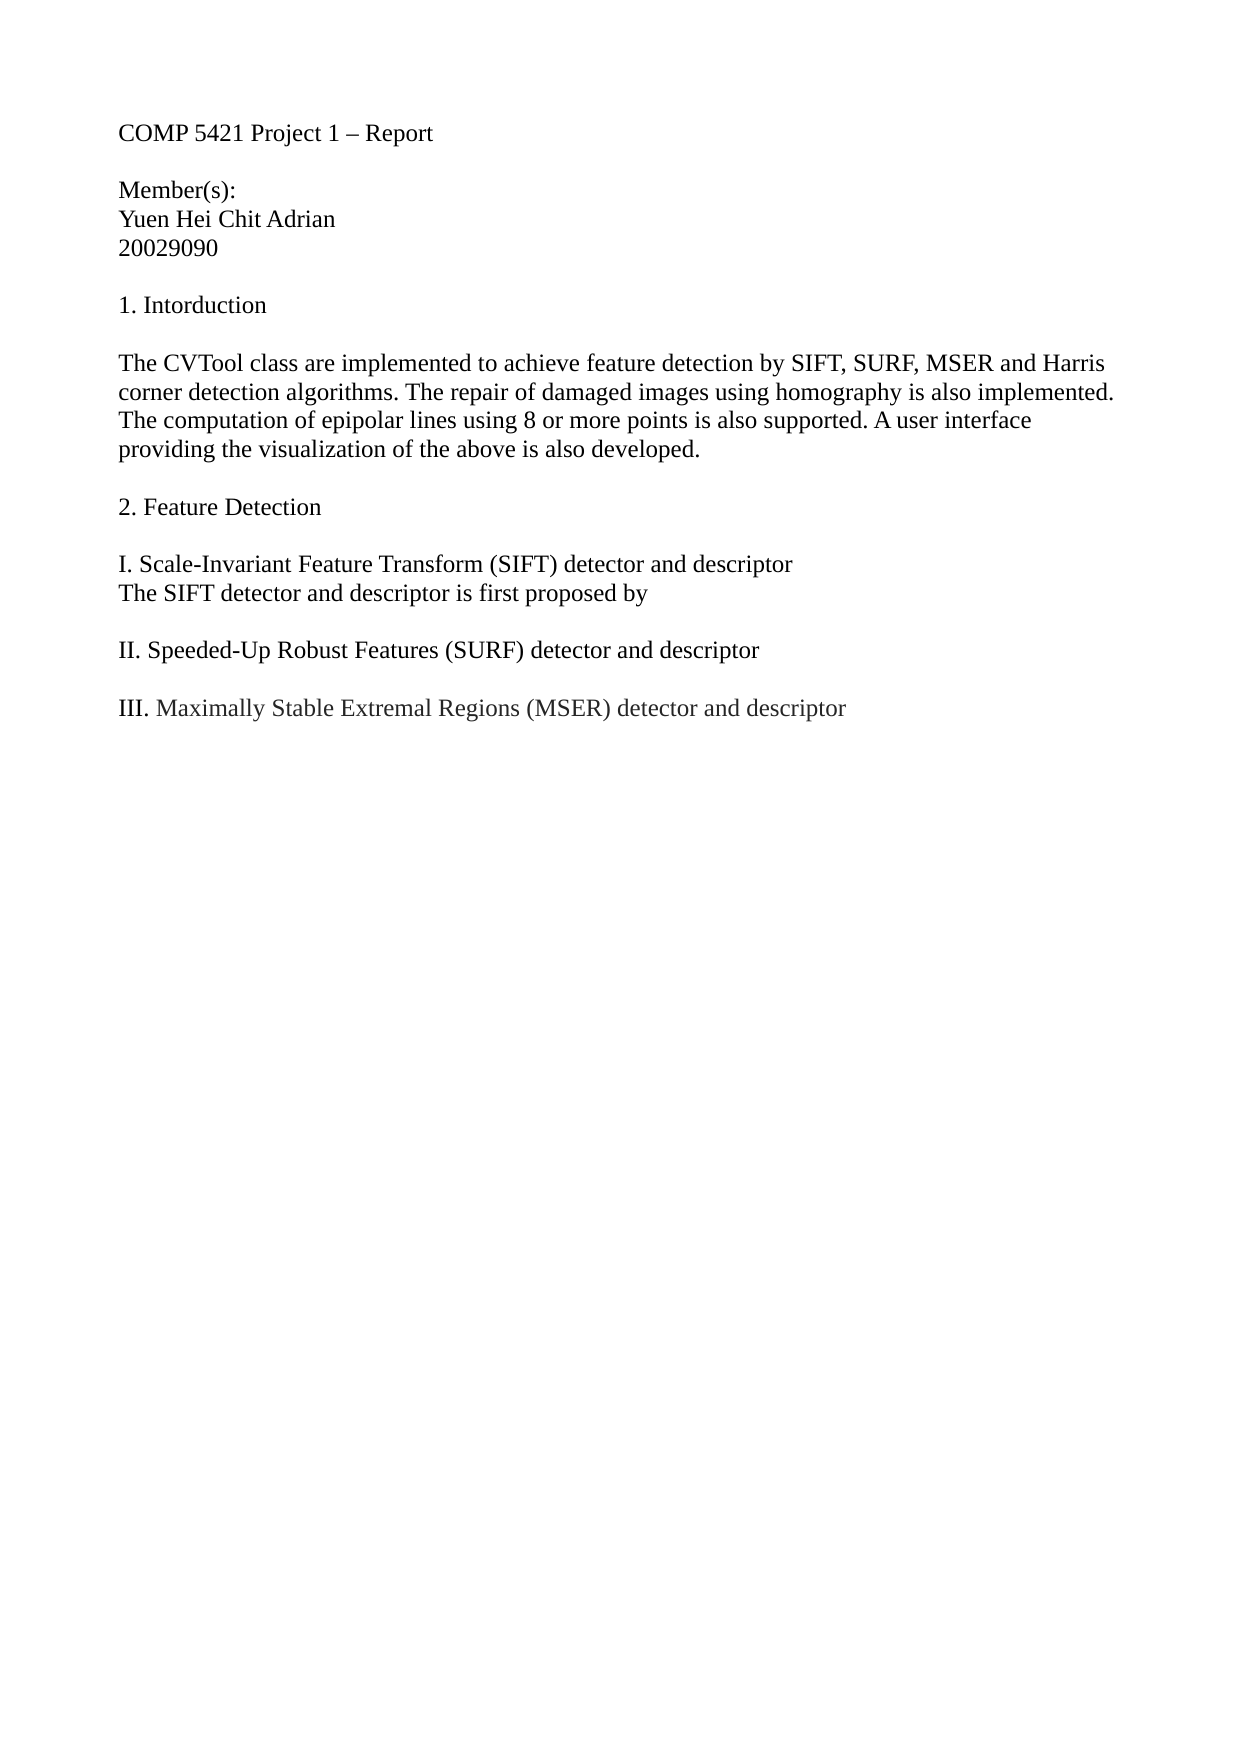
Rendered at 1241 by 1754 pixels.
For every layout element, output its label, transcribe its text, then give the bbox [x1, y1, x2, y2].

text III. Maximally Stable Extremal Regions (MSER) detector and descriptor [118, 693, 1122, 722]
text 20029090 [118, 233, 1122, 262]
text The SIFT detector and descriptor is first proposed by [118, 578, 1122, 607]
text 1. Intorduction [118, 291, 1122, 319]
text 2. Feature Detection [118, 492, 1122, 521]
text II. Speeded-Up Robust Features (SURF) detector and descriptor [118, 636, 1122, 664]
text Yuen Hei Chit Adrian [118, 204, 1122, 233]
text The CVTool class are implemented to achieve feature detection by SIFT, SURF, MSER and Harris corner detection algorithms. The repair of damaged images using homography is also implemented. The computation of epipolar lines using 8 or more points is also supported. A user interface providing the visualization of the above is also developed. [118, 348, 1122, 463]
text COMP 5421 Project 1 – Report [118, 118, 1122, 147]
text Member(s): [118, 176, 1122, 204]
text I. Scale-Invariant Feature Transform (SIFT) detector and descriptor [118, 549, 1122, 578]
